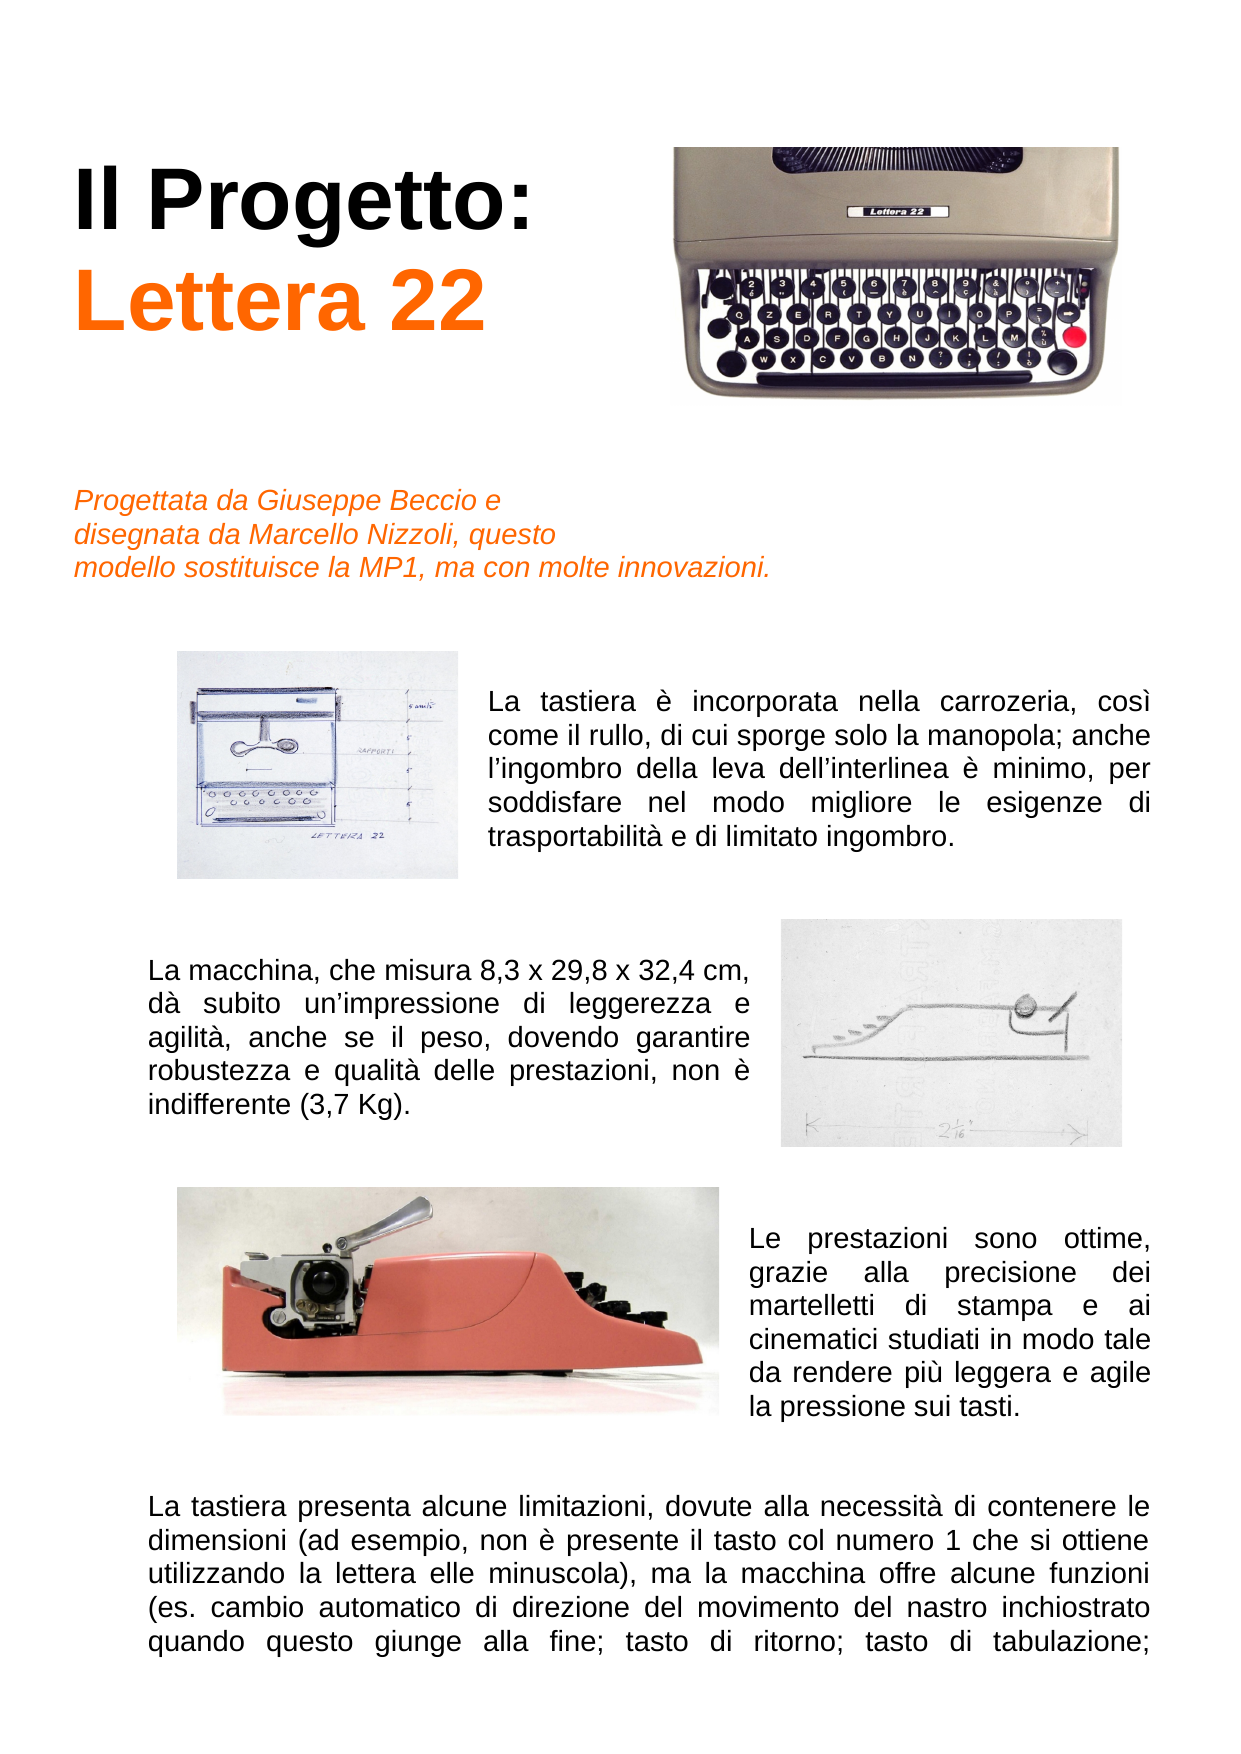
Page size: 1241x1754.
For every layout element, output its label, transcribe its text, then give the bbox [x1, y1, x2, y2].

text disegnata da Marcello Nizzoli, questo [74, 517, 1152, 550]
text La tastiera presenta alcune limitazioni, dovute alla necessità di contenere le dimensioni (ad esempio, non è presente il tasto col numero 1 che si ottiene utilizzando la lettera elle minuscola), ma la macchina offre alcune funzioni (es. cambio automatico di direzione del movimento del nastro inchiostrato quando questo giunge alla fine; tasto di ritorno; tasto di tabulazione; [148, 1489, 1152, 1657]
text Il Progetto: [74, 148, 670, 248]
picture [177, 651, 459, 879]
text [148, 684, 177, 852]
text Le prestazioni sono ottime, grazie alla precisione dei martelletti di stampa e ai cinematici studiati in modo tale da rendere più leggera e agile la pressione sui tasti. [148, 1221, 1152, 1422]
text Lettera 22 [74, 248, 670, 349]
text [1123, 148, 1152, 248]
text La tastiera è incorporata nella carrozeria, così come il rullo, di cui sporge solo la manopola; anche l’ingombro della leva dell’interlinea è minimo, per soddisfare nel modo migliore le esigenze di trasportabilità e di limitato ingombro. [459, 684, 1152, 852]
text modello sostituisce la MP1, ma con molte innovazioni. [74, 550, 1152, 584]
text Progettata da Giuseppe Beccio e [74, 483, 1152, 517]
text La macchina, che misura 8,3 x 29,8 x 32,4 cm, dà subito un’impressione di leggerezza e agilità, anche se il peso, dovendo garantire robustezza e qualità delle prestazioni, non è indifferente (3,7 Kg). [148, 953, 780, 1121]
picture [670, 147, 1123, 406]
text [1123, 248, 1152, 349]
picture [780, 919, 1123, 1147]
picture [177, 1187, 720, 1416]
text [1123, 953, 1152, 1121]
